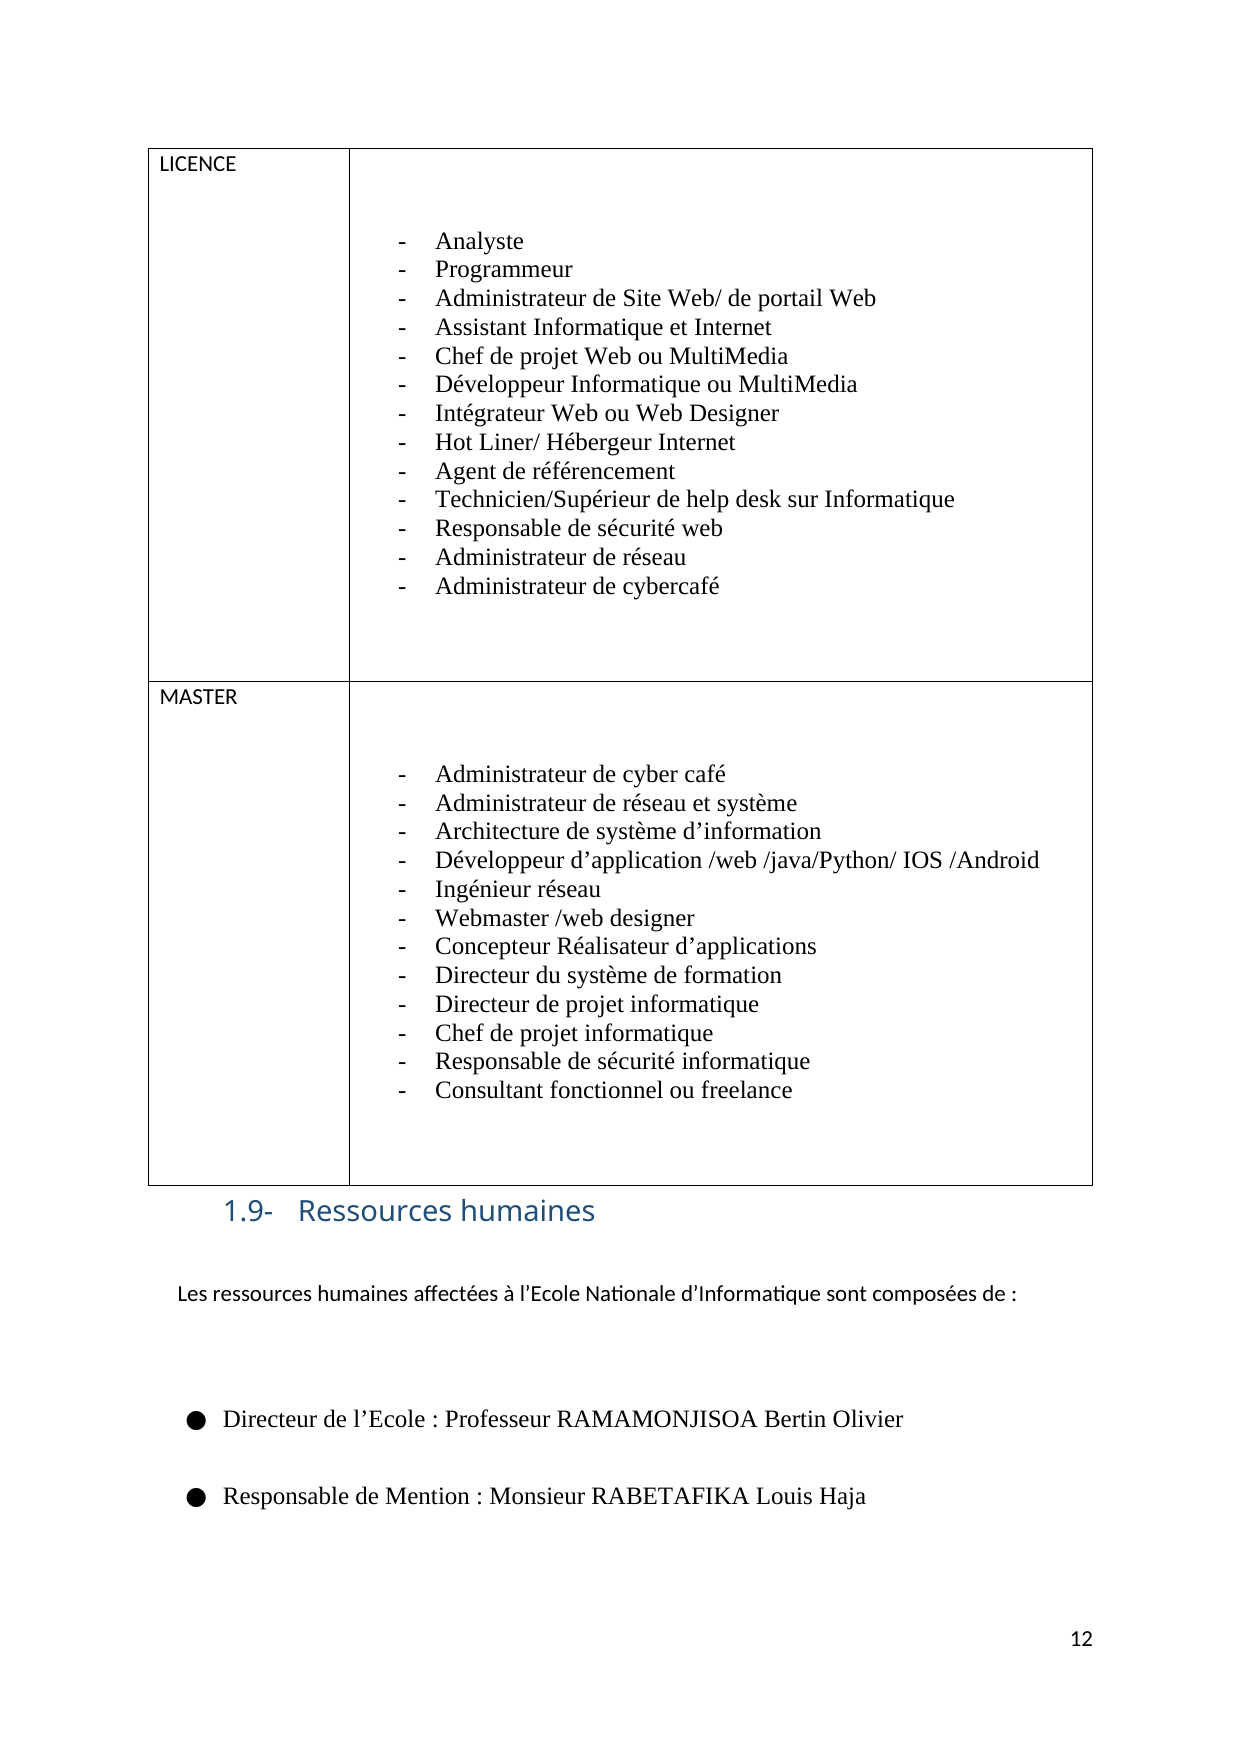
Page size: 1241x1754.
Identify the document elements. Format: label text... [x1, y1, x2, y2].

list Directeur de l’Ecole : Professeur RAMAMONJISOA Bertin Olivier [121, 1326, 1157, 1403]
list Responsable de Mention : Monsieur RABETAFIKA Louis Haja [121, 1403, 1157, 1518]
table_cell Administrateur de cyber café Administrateur de réseau et système Architecture de système d’information Développeur d’application /web /java/Python/ IOS /Android Ingénieur réseau Webmaster /web designer Concepteur Réalisateur d’applications Directeur du système de formation Directeur de projet informatique Chef de projet informatique Responsable de sécurité informatique Consultant fonctionnel ou freelance [350, 682, 1092, 1185]
subtitle Ressources humaines [223, 1190, 1093, 1230]
table_header Analyste Programmeur Administrateur de Site Web/ de portail Web Assistant Informatique et Internet Chef de projet Web ou MultiMedia Développeur Informatique ou MultiMedia Intégrateur Web ou Web Designer Hot Liner/ Hébergeur Internet Agent de référencement Technicien/Supérieur de help desk sur Informatique Responsable de sécurité web Administrateur de réseau Administrateur de cybercafé [350, 149, 1092, 681]
text Les ressources humaines affectées à l’Ecole Nationale d’Informatique sont composées de : [148, 1279, 1093, 1307]
table_header LICENCE [149, 149, 349, 681]
table_cell MASTER [149, 682, 349, 1185]
